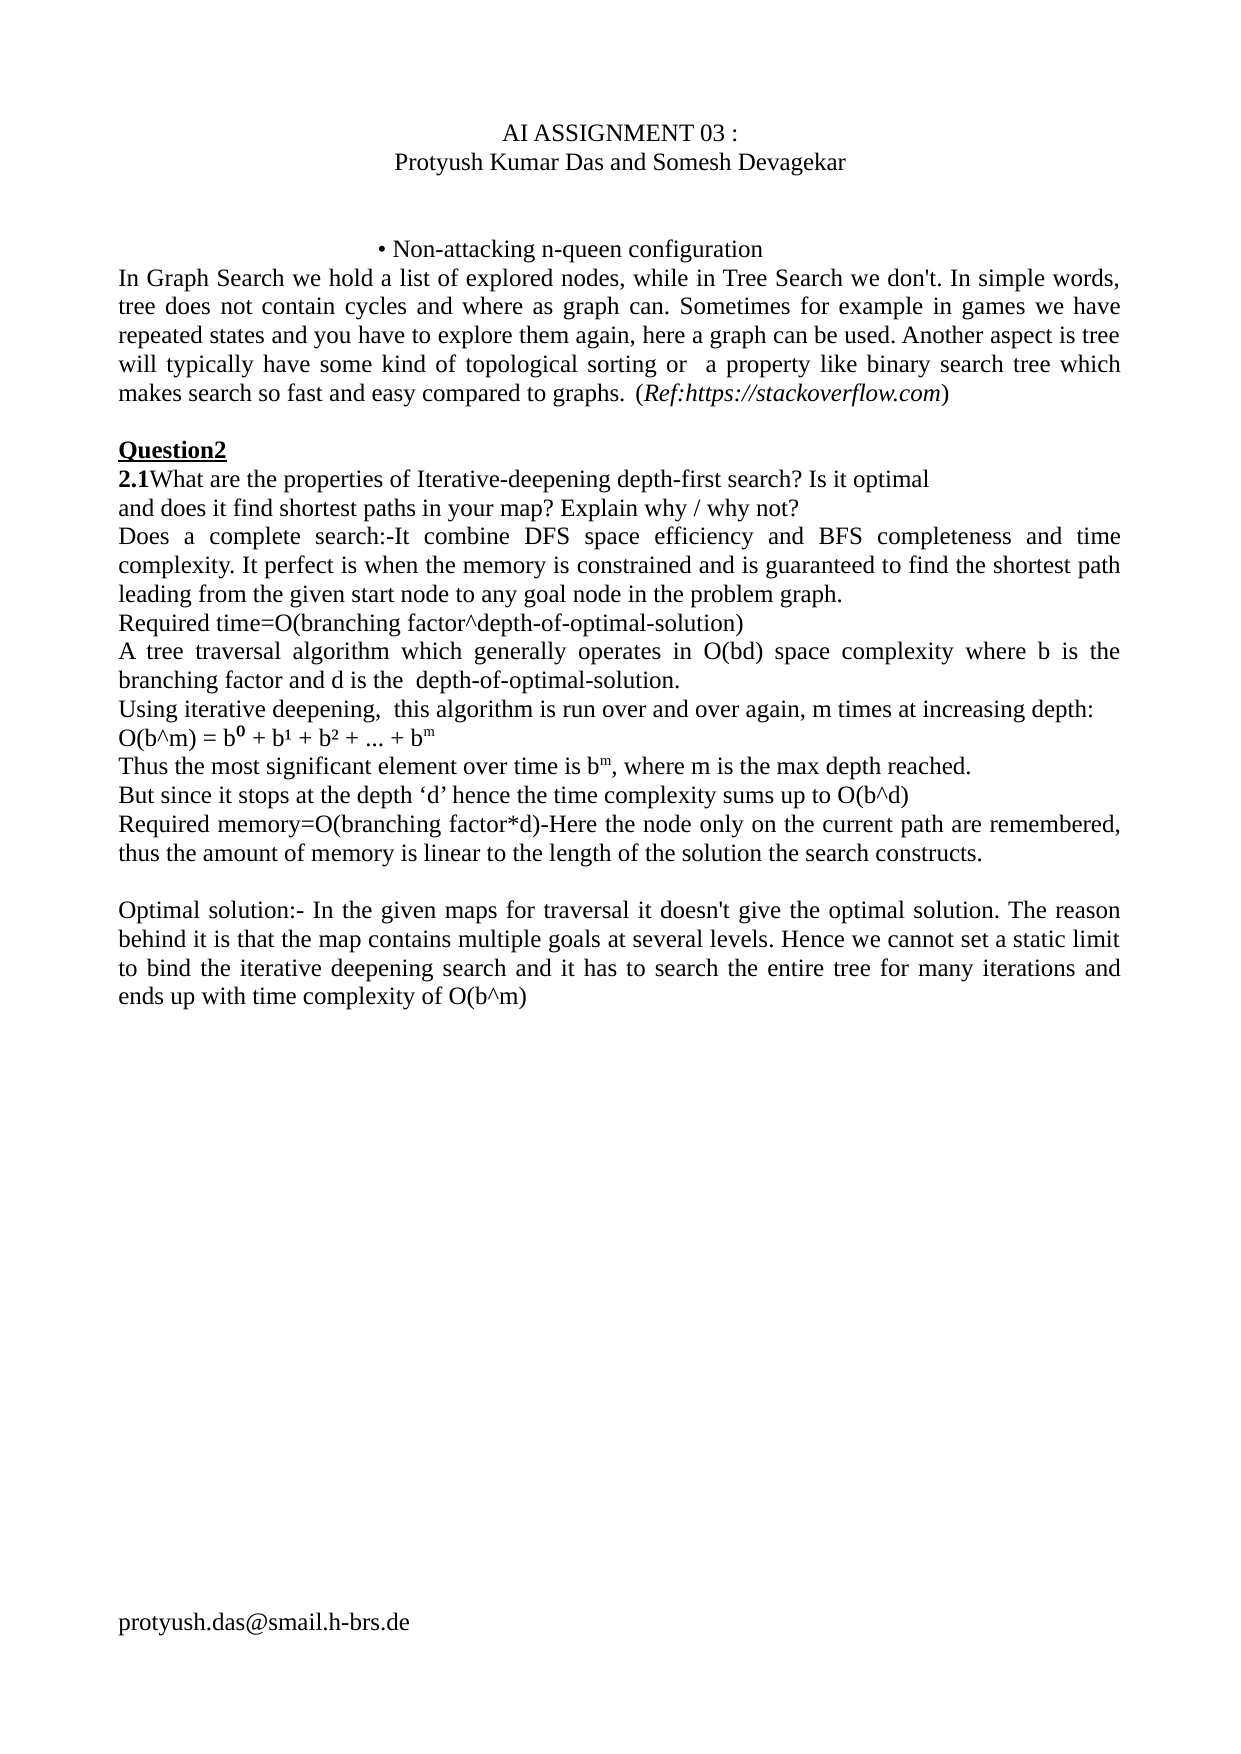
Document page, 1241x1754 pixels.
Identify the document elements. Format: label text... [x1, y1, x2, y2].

text Required memory=O(branching factor*d)-Here the node only on the current path are remembered, thus the amount of memory is linear to the length of the solution the search constructs. [118, 809, 1122, 866]
text O(b^m) = b⁰ + b¹ + b² + ... + bm [118, 723, 1122, 751]
text 2.1What are the properties of Iterative-deepening depth-first search? Is it optimal [118, 464, 1122, 493]
text Optimal solution:- In the given maps for traversal it doesn't give the optimal solution. The reason behind it is that the map contains multiple goals at several levels. Hence we cannot set a static limit to bind the iterative deepening search and it has to search the entire tree for many iterations and ends up with time complexity of O(b^m) [118, 895, 1122, 1010]
text But since it stops at the depth ‘d’ hence the time complexity sums up to O(b^d) [118, 780, 1122, 809]
text In Graph Search we hold a list of explored nodes, while in Tree Search we don't. In simple words, tree does not contain cycles and where as graph can. Sometimes for example in games we have repeated states and you have to explore them again, here a graph can be used. Another aspect is tree will typically have some kind of topological sorting or a property like binary search tree which makes search so fast and easy compared to graphs. (Ref:https://stackoverflow.com) [118, 263, 1122, 406]
text A tree traversal algorithm which generally operates in O(bd) space complexity where b is the branching factor and d is the depth-of-optimal-solution. [118, 636, 1122, 694]
text Required time=O(branching factor^depth-of-optimal-solution) [118, 608, 1122, 636]
text Using iterative deepening, this algorithm is run over and over again, m times at increasing depth: [118, 694, 1122, 723]
text Thus the most significant element over time is bm, where m is the max depth reached. [118, 751, 1122, 780]
text Does a complete search:-It combine DFS space efficiency and BFS completeness and time complexity. It perfect is when the memory is constrained and is guaranteed to find the shortest path leading from the given start node to any goal node in the problem graph. [118, 521, 1122, 608]
text • Non-attacking n-queen configuration [118, 234, 1122, 263]
text and does it find shortest paths in your map? Explain why / why not? [118, 493, 1122, 521]
text Question2 [118, 435, 1122, 464]
